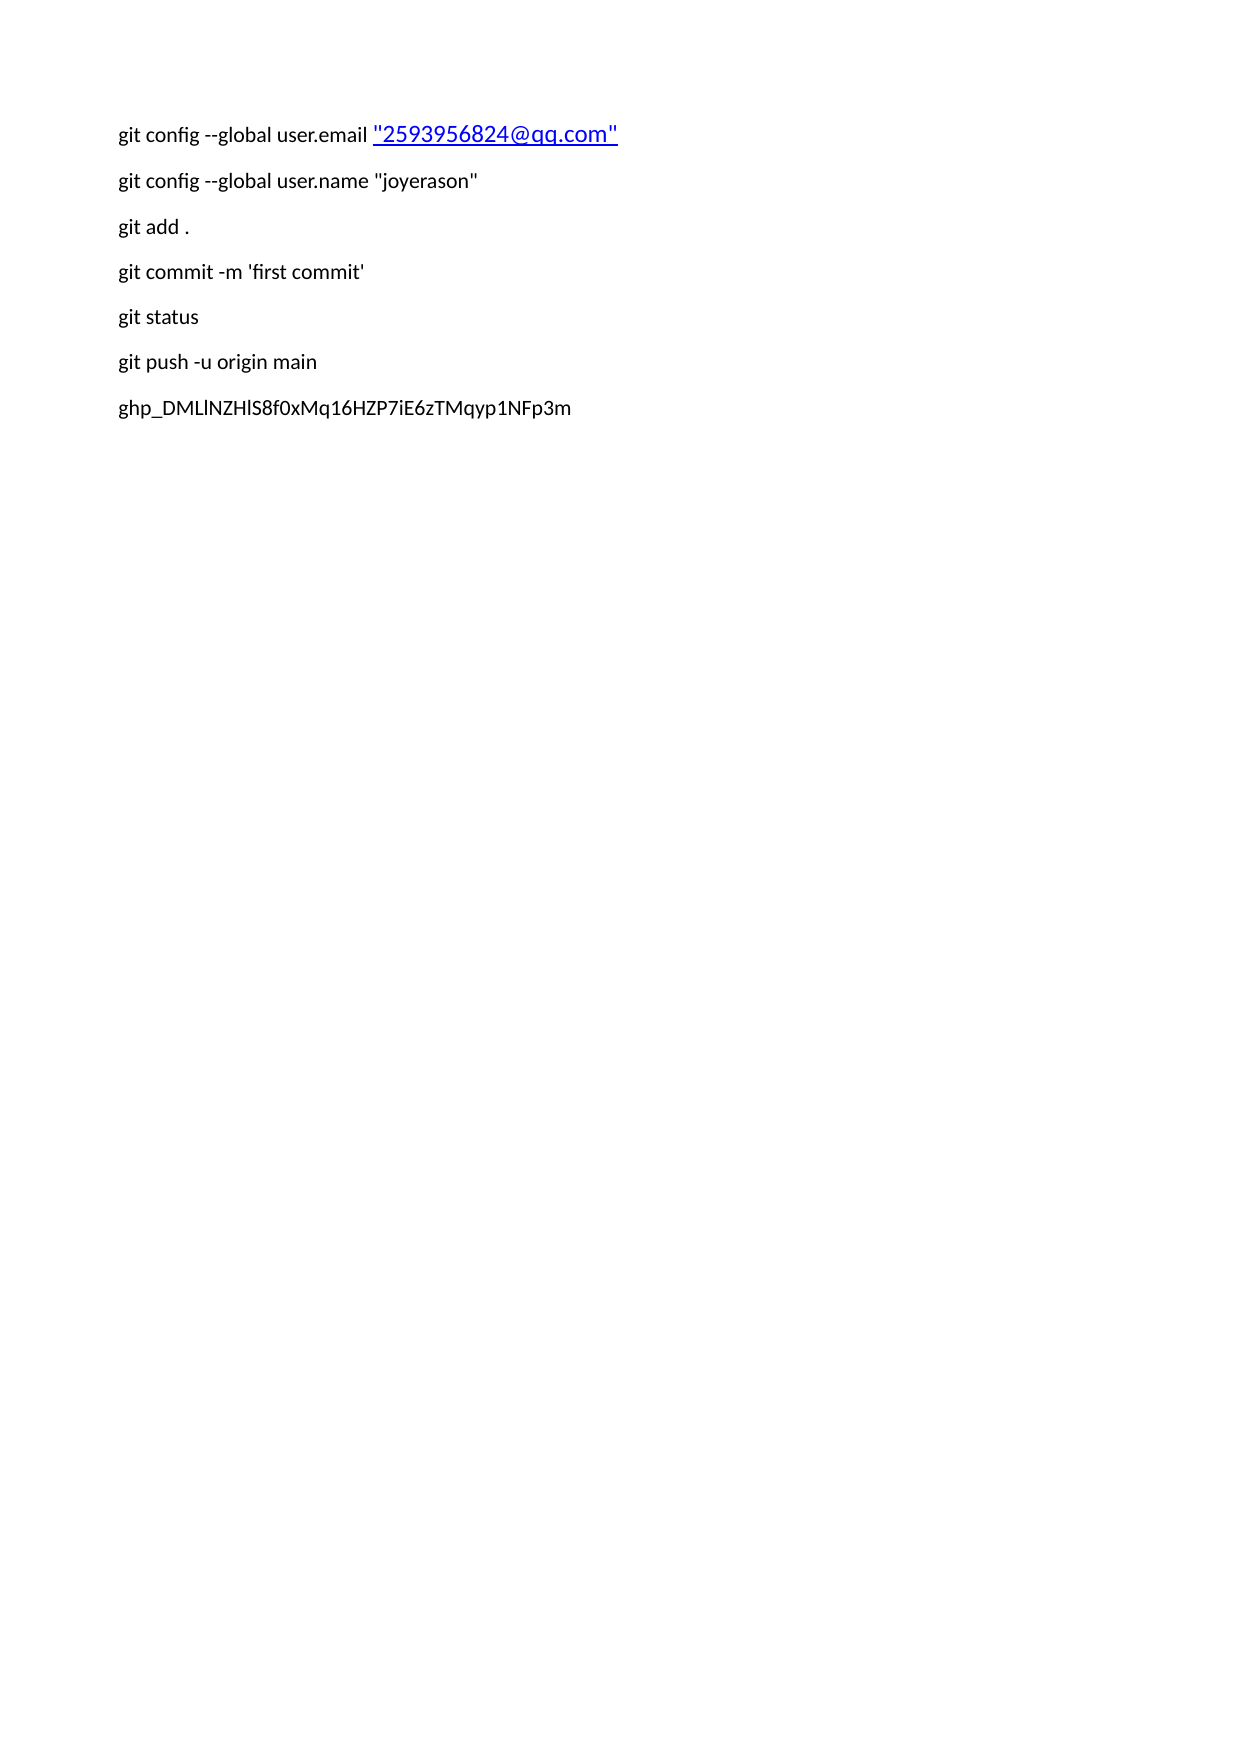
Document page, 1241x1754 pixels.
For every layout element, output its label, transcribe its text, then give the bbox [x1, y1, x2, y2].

text git add . [118, 213, 1122, 239]
text git commit -m 'first commit' [118, 258, 1122, 285]
text 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 [118, 394, 1122, 420]
text git push -u origin main [118, 348, 1122, 375]
text git config --global user.name "joyerason" [118, 168, 1122, 194]
text git status [118, 303, 1122, 330]
text git config --global user.email "2593956824@qq.com" [118, 118, 1122, 149]
